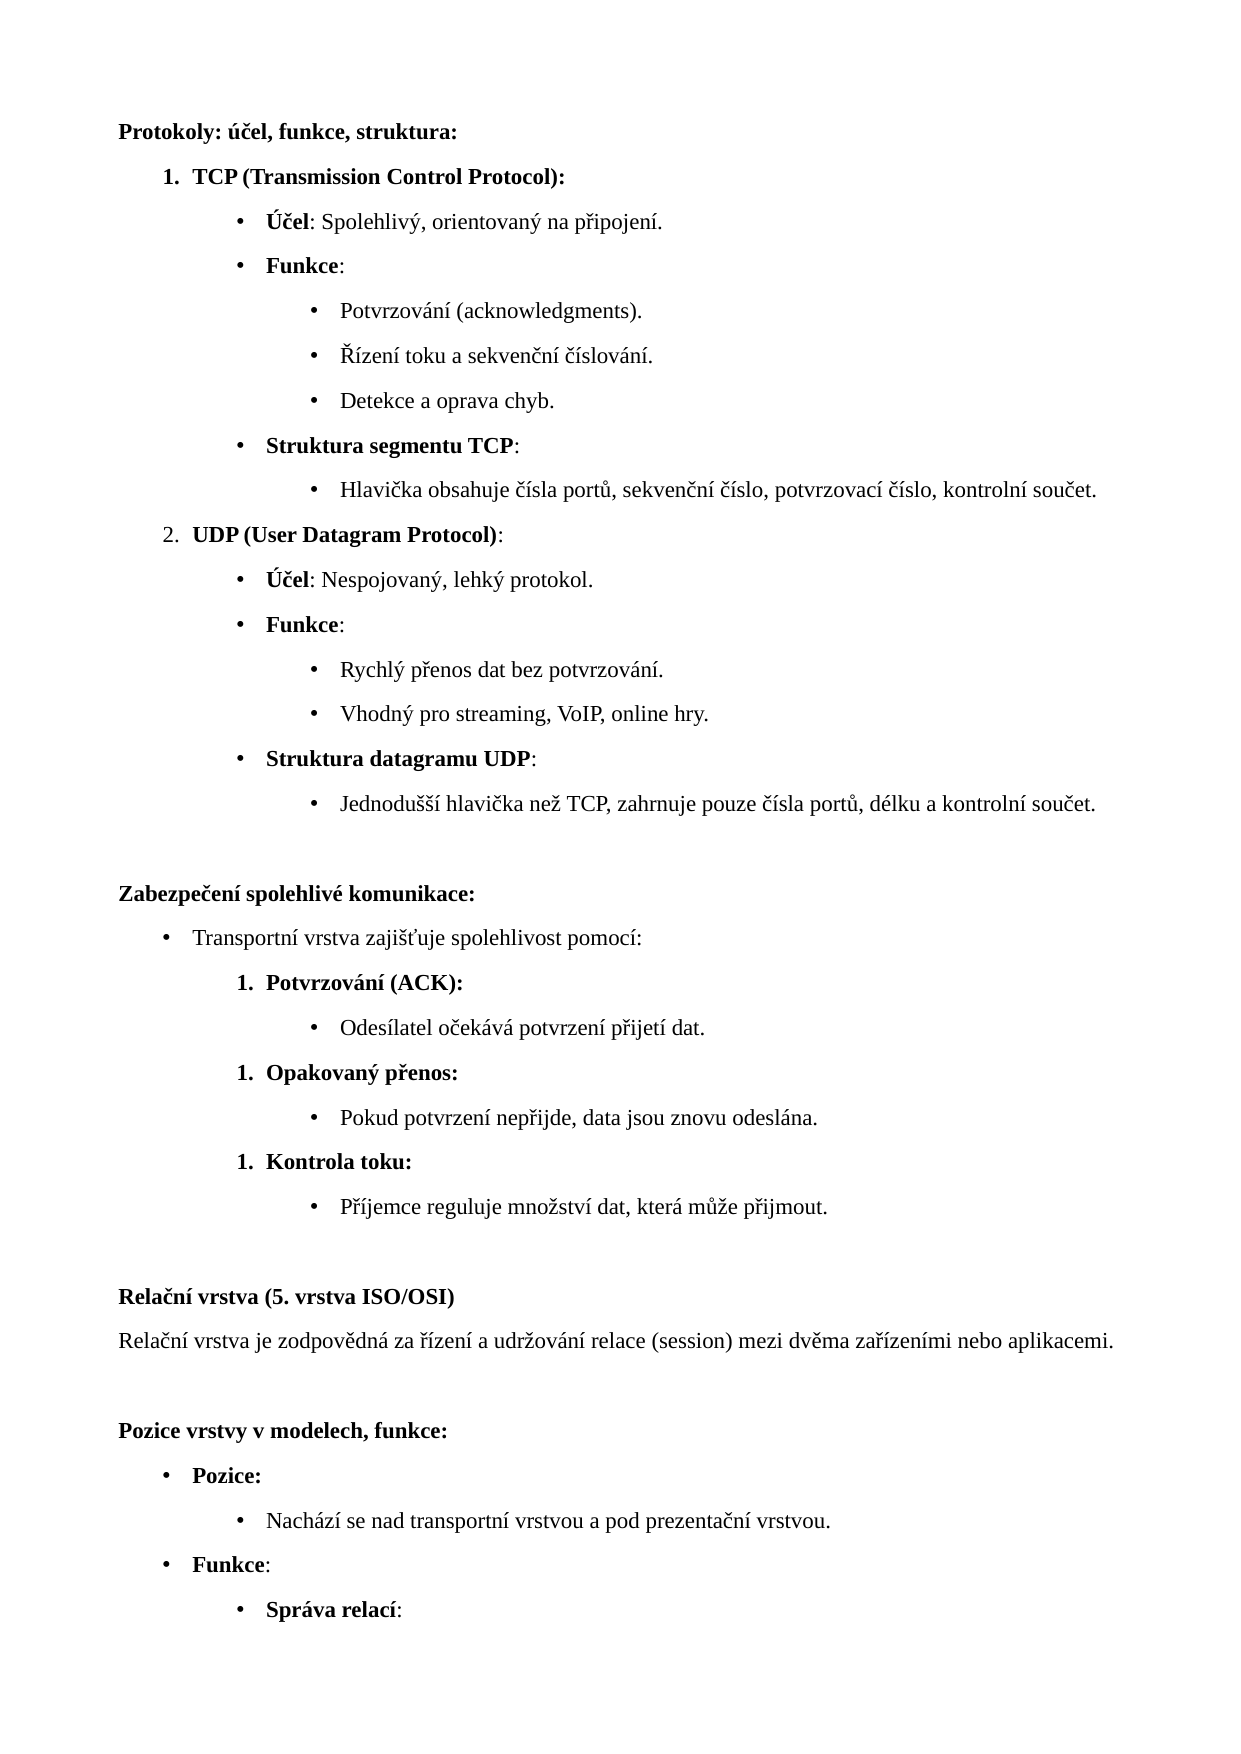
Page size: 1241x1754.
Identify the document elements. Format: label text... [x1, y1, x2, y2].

list Transportní vrstva zajišťuje spolehlivost pomocí: [162, 924, 1122, 951]
list Kontrola toku: [236, 1148, 1122, 1175]
list Nachází se nad transportní vrstvou a pod prezentační vrstvou. [236, 1507, 1122, 1533]
text Relační vrstva (5. vrstva ISO/OSI) [118, 1283, 1122, 1309]
list Jednodušší hlavička než TCP, zahrnuje pouze čísla portů, délku a kontrolní součet. [310, 790, 1122, 816]
list Opakovaný přenos: [236, 1059, 1122, 1085]
list Funkce: [236, 252, 1122, 279]
list Hlavička obsahuje čísla portů, sekvenční číslo, potvrzovací číslo, kontrolní součet. [310, 476, 1122, 503]
text Relační vrstva je zodpovědná za řízení a udržování relace (session) mezi dvěma zařízeními nebo aplikacemi. [118, 1327, 1122, 1354]
list Odesílatel očekává potvrzení přijetí dat. [310, 1014, 1122, 1040]
list Účel: Spolehlivý, orientovaný na připojení. [236, 208, 1122, 234]
list Funkce: [162, 1551, 1122, 1578]
list Detekce a oprava chyb. [310, 387, 1122, 413]
list Vhodný pro streaming, VoIP, online hry. [310, 700, 1122, 727]
list Pozice: [162, 1462, 1122, 1488]
list Pokud potvrzení nepřijde, data jsou znovu odeslána. [310, 1103, 1122, 1130]
list Správa relací: [236, 1596, 1122, 1623]
text Zabezpečení spolehlivé komunikace: [118, 879, 1122, 906]
text Pozice vrstvy v modelech, funkce: [118, 1417, 1122, 1443]
list TCP (Transmission Control Protocol): [162, 163, 1122, 189]
list Účel: Nespojovaný, lehký protokol. [236, 566, 1122, 592]
list UDP (User Datagram Protocol): [162, 521, 1122, 548]
list Struktura segmentu TCP: [236, 432, 1122, 458]
list Řízení toku a sekvenční číslování. [310, 342, 1122, 368]
text Protokoly: účel, funkce, struktura: [118, 118, 1122, 144]
list Příjemce reguluje množství dat, která může přijmout. [310, 1193, 1122, 1219]
list Struktura datagramu UDP: [236, 745, 1122, 772]
list Funkce: [236, 611, 1122, 637]
list Potvrzování (ACK): [236, 969, 1122, 996]
list Rychlý přenos dat bez potvrzování. [310, 656, 1122, 682]
list Potvrzování (acknowledgments). [310, 297, 1122, 324]
